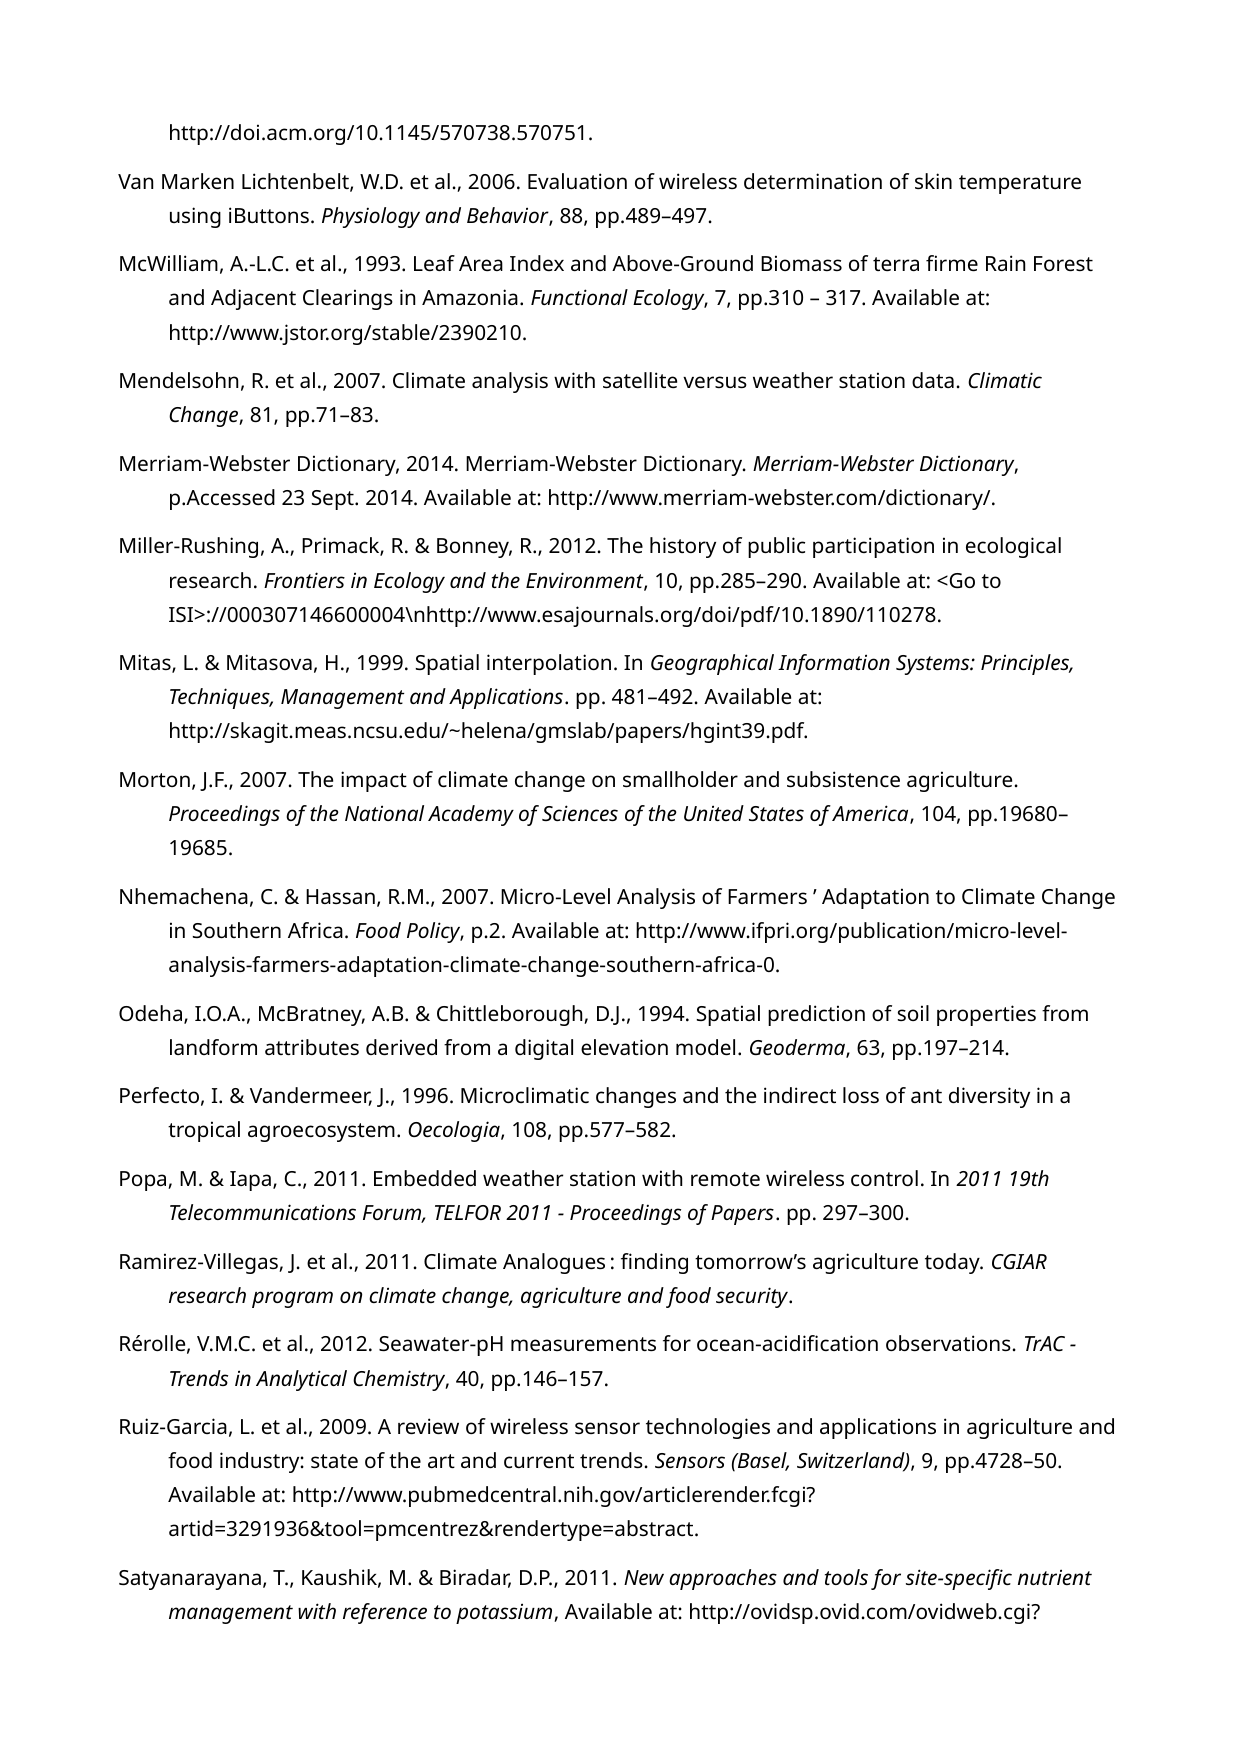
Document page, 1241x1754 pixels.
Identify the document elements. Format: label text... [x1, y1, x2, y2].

text McWilliam, A.-L.C. et al., 1993. Leaf Area Index and Above-Ground Biomass of terra firme Rain Forest and Adjacent Clearings in Amazonia. Functional Ecology, 7, pp.310 – 317. Available at: http://www.jstor.org/stable/2390210. [118, 249, 1122, 346]
text Popa, M. & Iapa, C., 2011. Embedded weather station with remote wireless control. In 2011 19th Telecommunications Forum, TELFOR 2011 - Proceedings of Papers. pp. 297–300. [118, 1164, 1122, 1227]
text Ramirez-Villegas, J. et al., 2011. Climate Analogues : finding tomorrow’s agriculture today. CGIAR research program on climate change, agriculture and food security. [118, 1247, 1122, 1309]
text Satyanarayana, T., Kaushik, M. & Biradar, D.P., 2011. New approaches and tools for site-specific nutrient management with reference to potassium, Available at: http://ovidsp.ovid.com/ovidweb.cgi? [118, 1563, 1122, 1626]
text Ruiz-Garcia, L. et al., 2009. A review of wireless sensor technologies and applications in agriculture and food industry: state of the art and current trends. Sensors (Basel, Switzerland), 9, pp.4728–50. Available at: http://www.pubmedcentral.nih.gov/articlerender.fcgi?artid=3291936&tool=pmcentrez&rendertype=abstract. [118, 1412, 1122, 1543]
text Morton, J.F., 2007. The impact of climate change on smallholder and subsistence agriculture. Proceedings of the National Academy of Sciences of the United States of America, 104, pp.19680–19685. [118, 765, 1122, 862]
text Van Marken Lichtenbelt, W.D. et al., 2006. Evaluation of wireless determination of skin temperature using iButtons. Physiology and Behavior, 88, pp.489–497. [118, 167, 1122, 229]
text Merriam-Webster Dictionary, 2014. Merriam-Webster Dictionary. Merriam-Webster Dictionary, p.Accessed 23 Sept. 2014. Available at: http://www.merriam-webster.com/dictionary/. [118, 449, 1122, 511]
text http://doi.acm.org/10.1145/570738.570751. [118, 118, 1122, 147]
text Mendelsohn, R. et al., 2007. Climate analysis with satellite versus weather station data. Climatic Change, 81, pp.71–83. [118, 366, 1122, 429]
text Perfecto, I. & Vandermeer, J., 1996. Microclimatic changes and the indirect loss of ant diversity in a tropical agroecosystem. Oecologia, 108, pp.577–582. [118, 1081, 1122, 1144]
text Mitas, L. & Mitasova, H., 1999. Spatial interpolation. In Geographical Information Systems: Principles, Techniques, Management and Applications. pp. 481–492. Available at: http://skagit.meas.ncsu.edu/~helena/gmslab/papers/hgint39.pdf. [118, 648, 1122, 745]
text Nhemachena, C. & Hassan, R.M., 2007. Micro-Level Analysis of Farmers ’ Adaptation to Climate Change in Southern Africa. Food Policy, p.2. Available at: http://www.ifpri.org/publication/micro-level-analysis-farmers-adaptation-climate-change-southern-africa-0. [118, 882, 1122, 978]
text Rérolle, V.M.C. et al., 2012. Seawater-pH measurements for ocean-acidification observations. TrAC - Trends in Analytical Chemistry, 40, pp.146–157. [118, 1329, 1122, 1392]
text Odeha, I.O.A., McBratney, A.B. & Chittleborough, D.J., 1994. Spatial prediction of soil properties from landform attributes derived from a digital elevation model. Geoderma, 63, pp.197–214. [118, 999, 1122, 1061]
text Miller-Rushing, A., Primack, R. & Bonney, R., 2012. The history of public participation in ecological research. Frontiers in Ecology and the Environment, 10, pp.285–290. Available at: <Go to ISI>://000307146600004\nhttp://www.esajournals.org/doi/pdf/10.1890/110278. [118, 532, 1122, 628]
